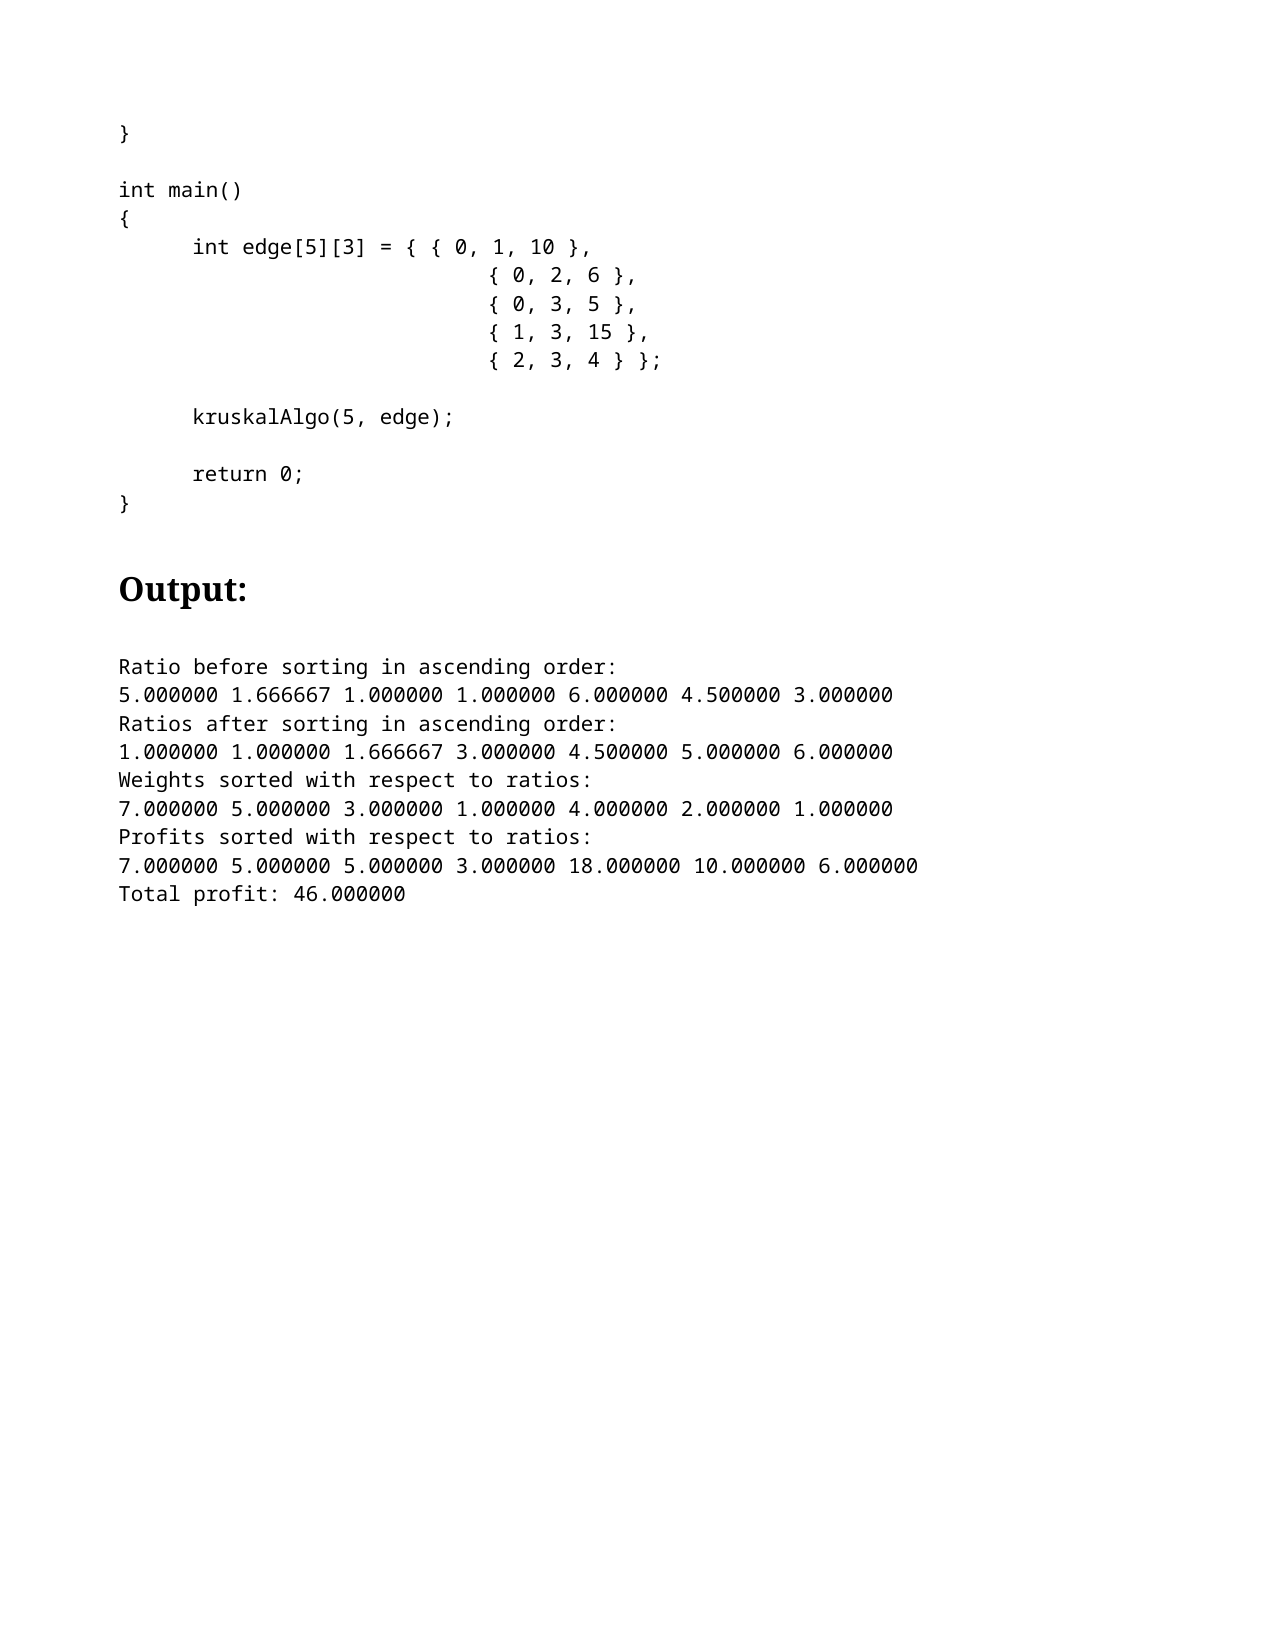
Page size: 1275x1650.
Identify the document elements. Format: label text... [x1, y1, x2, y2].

text } [118, 118, 1157, 147]
text Ratios after sorting in ascending order: [118, 709, 1157, 737]
subtitle Output: [118, 566, 1157, 611]
text return 0; [118, 459, 1157, 488]
text kruskalAlgo(5, edge); [118, 402, 1157, 431]
text { [118, 203, 1157, 232]
text 7.000000 5.000000 5.000000 3.000000 18.000000 10.000000 6.000000 [118, 851, 1157, 879]
text Total profit: 46.000000 [118, 879, 1157, 908]
text } [118, 488, 1157, 516]
text { 2, 3, 4 } }; [118, 346, 1157, 374]
text 5.000000 1.666667 1.000000 1.000000 6.000000 4.500000 3.000000 [118, 680, 1157, 709]
text Ratio before sorting in ascending order: [118, 652, 1157, 680]
text int edge[5][3] = { { 0, 1, 10 }, [118, 232, 1157, 260]
text 1.000000 1.000000 1.666667 3.000000 4.500000 5.000000 6.000000 [118, 737, 1157, 766]
text int main() [118, 175, 1157, 203]
text { 0, 3, 5 }, [118, 289, 1157, 317]
text Weights sorted with respect to ratios: [118, 766, 1157, 794]
text 7.000000 5.000000 3.000000 1.000000 4.000000 2.000000 1.000000 [118, 794, 1157, 822]
text Profits sorted with respect to ratios: [118, 822, 1157, 851]
text { 0, 2, 6 }, [118, 260, 1157, 289]
text { 1, 3, 15 }, [118, 317, 1157, 346]
